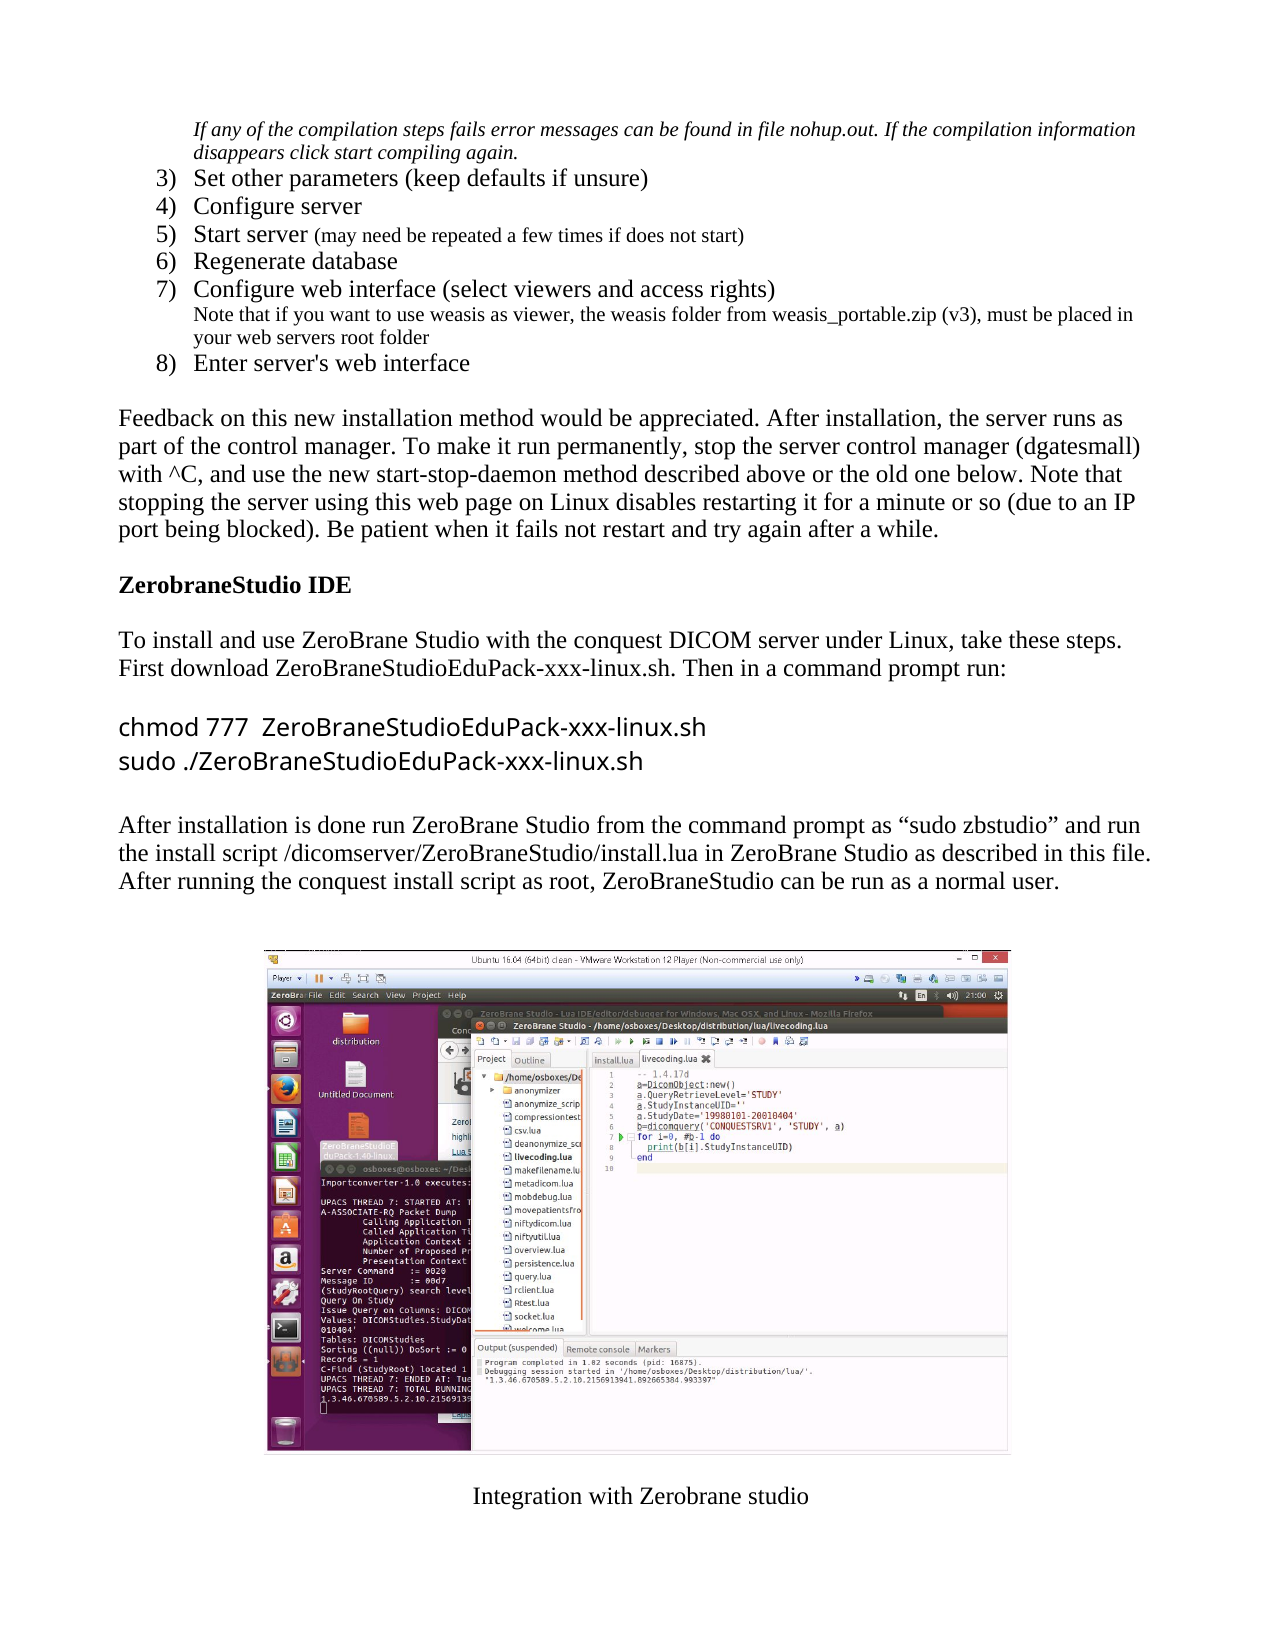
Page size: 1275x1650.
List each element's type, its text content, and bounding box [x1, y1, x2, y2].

text sudo ./ZeroBraneStudioEduPack-xxx-linux.sh [118, 743, 1157, 777]
list Start server (may need be repeated a few times if does not start) [156, 220, 1157, 247]
text Feedback on this new installation method would be appreciated. After installation, the server runs as part of the control manager. To make it run permanently, stop the server control manager (dgatesmall) with ^C, and use the new start-stop-daemon method described above or the old one below. Note that stopping the server using this web page on Linux disables restarting it for a minute or so (due to an IP port being blocked). Be patient when it fails not restart and try again after a while. [118, 404, 1157, 543]
text chmod 777 ZeroBraneStudioEduPack-xxx-linux.sh [118, 709, 1157, 743]
text After installation is done run ZeroBrane Studio from the command prompt as “sudo zbstudio” and run the install script /dicomserver/ZeroBraneStudio/install.lua in ZeroBrane Studio as described in this file. After running the conquest install script as root, ZeroBraneStudio can be run as a normal user. [118, 812, 1157, 895]
list Enter server's web interface [156, 349, 1157, 377]
list Set other parameters (keep defaults if unsure) [156, 164, 1157, 192]
list Configure web interface (select viewers and access rights) [156, 275, 1157, 303]
text ZerobraneStudio IDE [118, 571, 1157, 598]
text Integration with Zerobrane studio [118, 1482, 1157, 1510]
list Regenerate database [156, 247, 1157, 275]
list Note that if you want to use weasis as viewer, the weasis folder from weasis_portable.zip (v3), must be placed in your web servers root folder [156, 303, 1157, 349]
list If any of the compilation steps fails error messages can be found in file nohup.out. If the compilation information disappears click start compiling again. [156, 118, 1157, 164]
picture [263, 950, 1012, 1455]
text To install and use ZeroBrane Studio with the conquest DICOM server under Linux, take these steps. First download ZeroBraneStudioEduPack-xxx-linux.sh. Then in a command prompt run: [118, 626, 1157, 682]
list Configure server [156, 192, 1157, 220]
